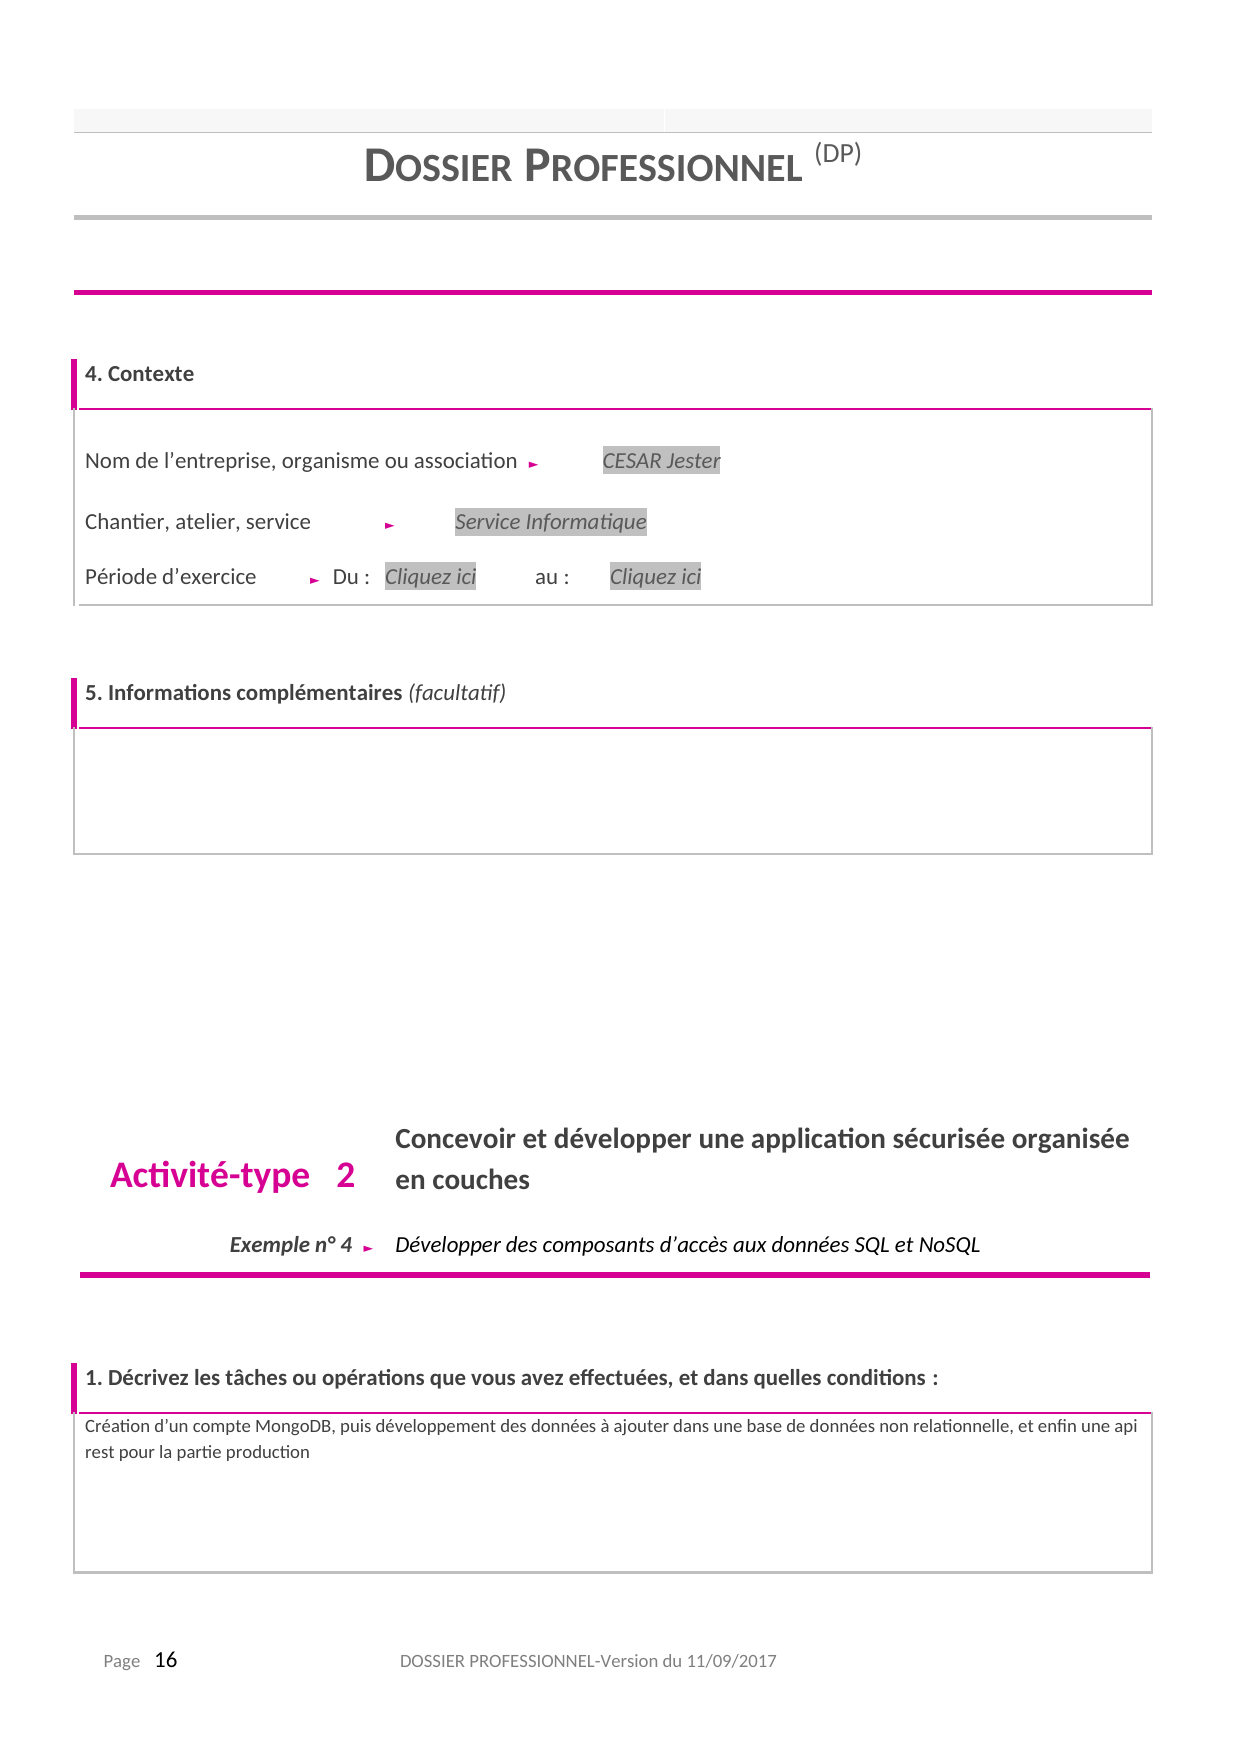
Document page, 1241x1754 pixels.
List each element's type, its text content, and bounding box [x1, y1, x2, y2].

table_cell [74, 642, 1152, 678]
table_cell 1. Décrivez les tâches ou opérations que vous avez effectuées, et dans quelles conditions : [77, 1363, 1152, 1412]
table_cell Chantier, atelier, service ► [75, 495, 444, 549]
table_cell [75, 408, 578, 446]
table_cell [75, 1535, 1151, 1571]
table_header Concevoir et développer une application sécurisée organisée en couches [384, 1120, 1152, 1217]
table_cell Développer des composants d’accès aux données SQL et NoSQL [384, 1217, 1152, 1272]
table_cell [75, 817, 1151, 853]
table_cell [75, 765, 1151, 817]
table_cell [74, 1327, 1152, 1363]
table_cell 5. Informations complémentaires (facultatif) [77, 678, 1152, 727]
table_cell Service Informatique [444, 495, 1151, 549]
table_cell [75, 1484, 1151, 1535]
table_cell [74, 323, 1152, 359]
table_cell [75, 727, 1151, 765]
table_header Activité-type [74, 1120, 325, 1217]
table_cell Période d’exercice ► Du : Cliquez ici au : Cliquez ici [75, 549, 1151, 604]
table_cell Exemple n° 4 ► [74, 1217, 384, 1272]
table_cell [74, 604, 1152, 642]
table_header 2 [325, 1120, 384, 1217]
table_cell 4. Contexte [77, 359, 1152, 408]
table_cell [74, 1272, 1152, 1327]
table_cell [578, 410, 1151, 446]
table_cell CESAR Jester [578, 446, 1151, 495]
table_cell Création d’un compte MongoDB, puis développement des données à ajouter dans une base de données non relationnelle, et enfin une api rest pour la partie production [75, 1412, 1151, 1484]
table_cell Nom de l’entreprise, organisme ou association ► [75, 446, 578, 495]
